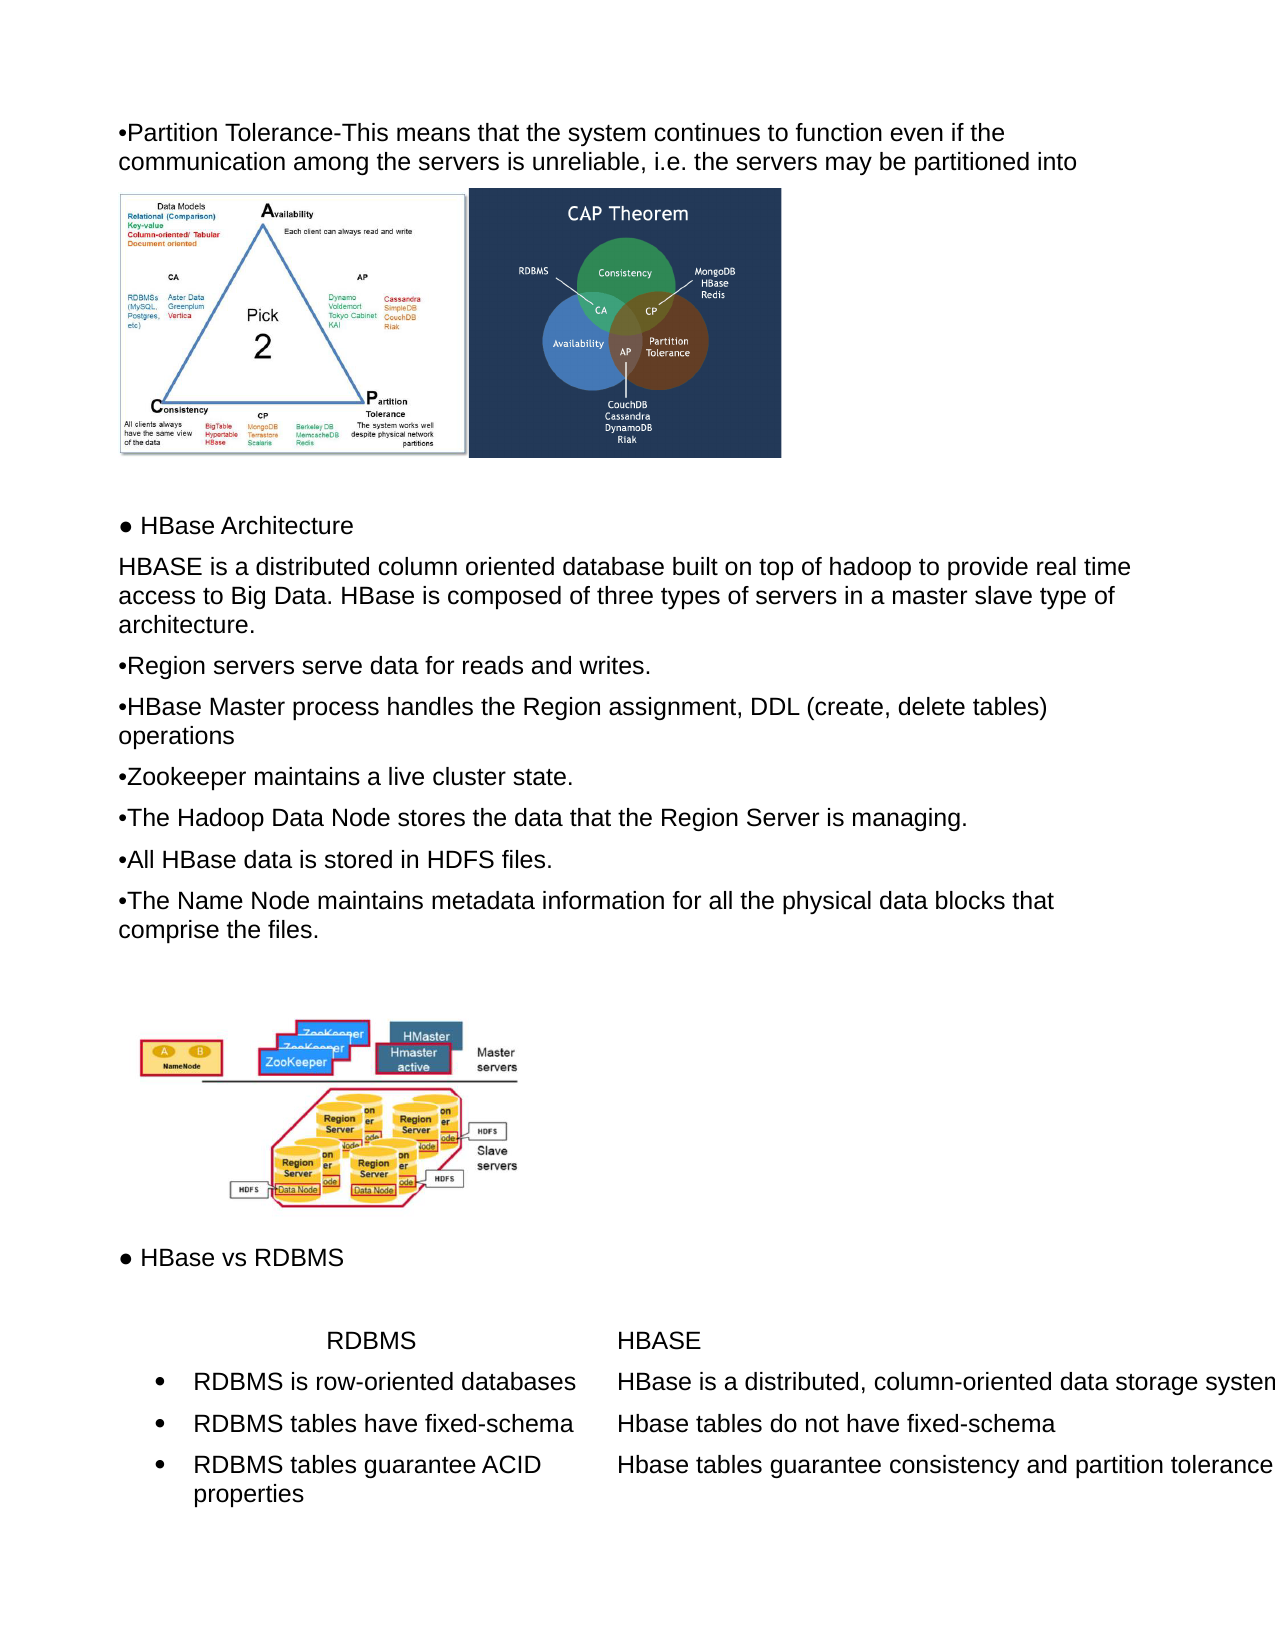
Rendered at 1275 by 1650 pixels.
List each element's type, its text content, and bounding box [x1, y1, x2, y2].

table_cell RDBMS tables guarantee ACID properties [107, 1450, 606, 1520]
text HBASE is a distributed column oriented database built on top of hadoop to provide real time access to Big Data. HBase is composed of three types of servers in a master slave type of architecture. [118, 552, 1157, 638]
table_cell RDBMS tables have fixed-schema [107, 1409, 606, 1450]
text •The Name Node maintains metadata information for all the physical data blocks that comprise the files. [118, 886, 1157, 943]
text •The Hadoop Data Node stores the data that the Region Server is managing. [118, 803, 1157, 832]
table_cell Hbase tables guarantee consistency and partition tolerance [606, 1450, 1275, 1520]
table_cell Hbase tables do not have fixed-schema [606, 1409, 1275, 1450]
table_header RDBMS [107, 1326, 606, 1367]
table_cell HBase is a distributed, column-oriented data storage system [606, 1367, 1275, 1408]
text •Zookeeper maintains a live cluster state. [118, 762, 1157, 791]
text ● HBase Architecture [118, 511, 1157, 539]
text •HBase Master process handles the Region assignment, DDL (create, delete tables) operations [118, 692, 1157, 749]
text •Partition Tolerance-This means that the system continues to function even if the communication among the servers is unreliable, i.e. the servers may be partitioned into [118, 118, 1157, 176]
text ● HBase vs RDBMS [118, 1243, 1157, 1272]
table_cell RDBMS is row-oriented databases [107, 1367, 606, 1408]
text •All HBase data is stored in HDFS files. [118, 844, 1157, 873]
table_header HBASE [606, 1326, 1275, 1367]
text •Region servers serve data for reads and writes. [118, 651, 1157, 679]
